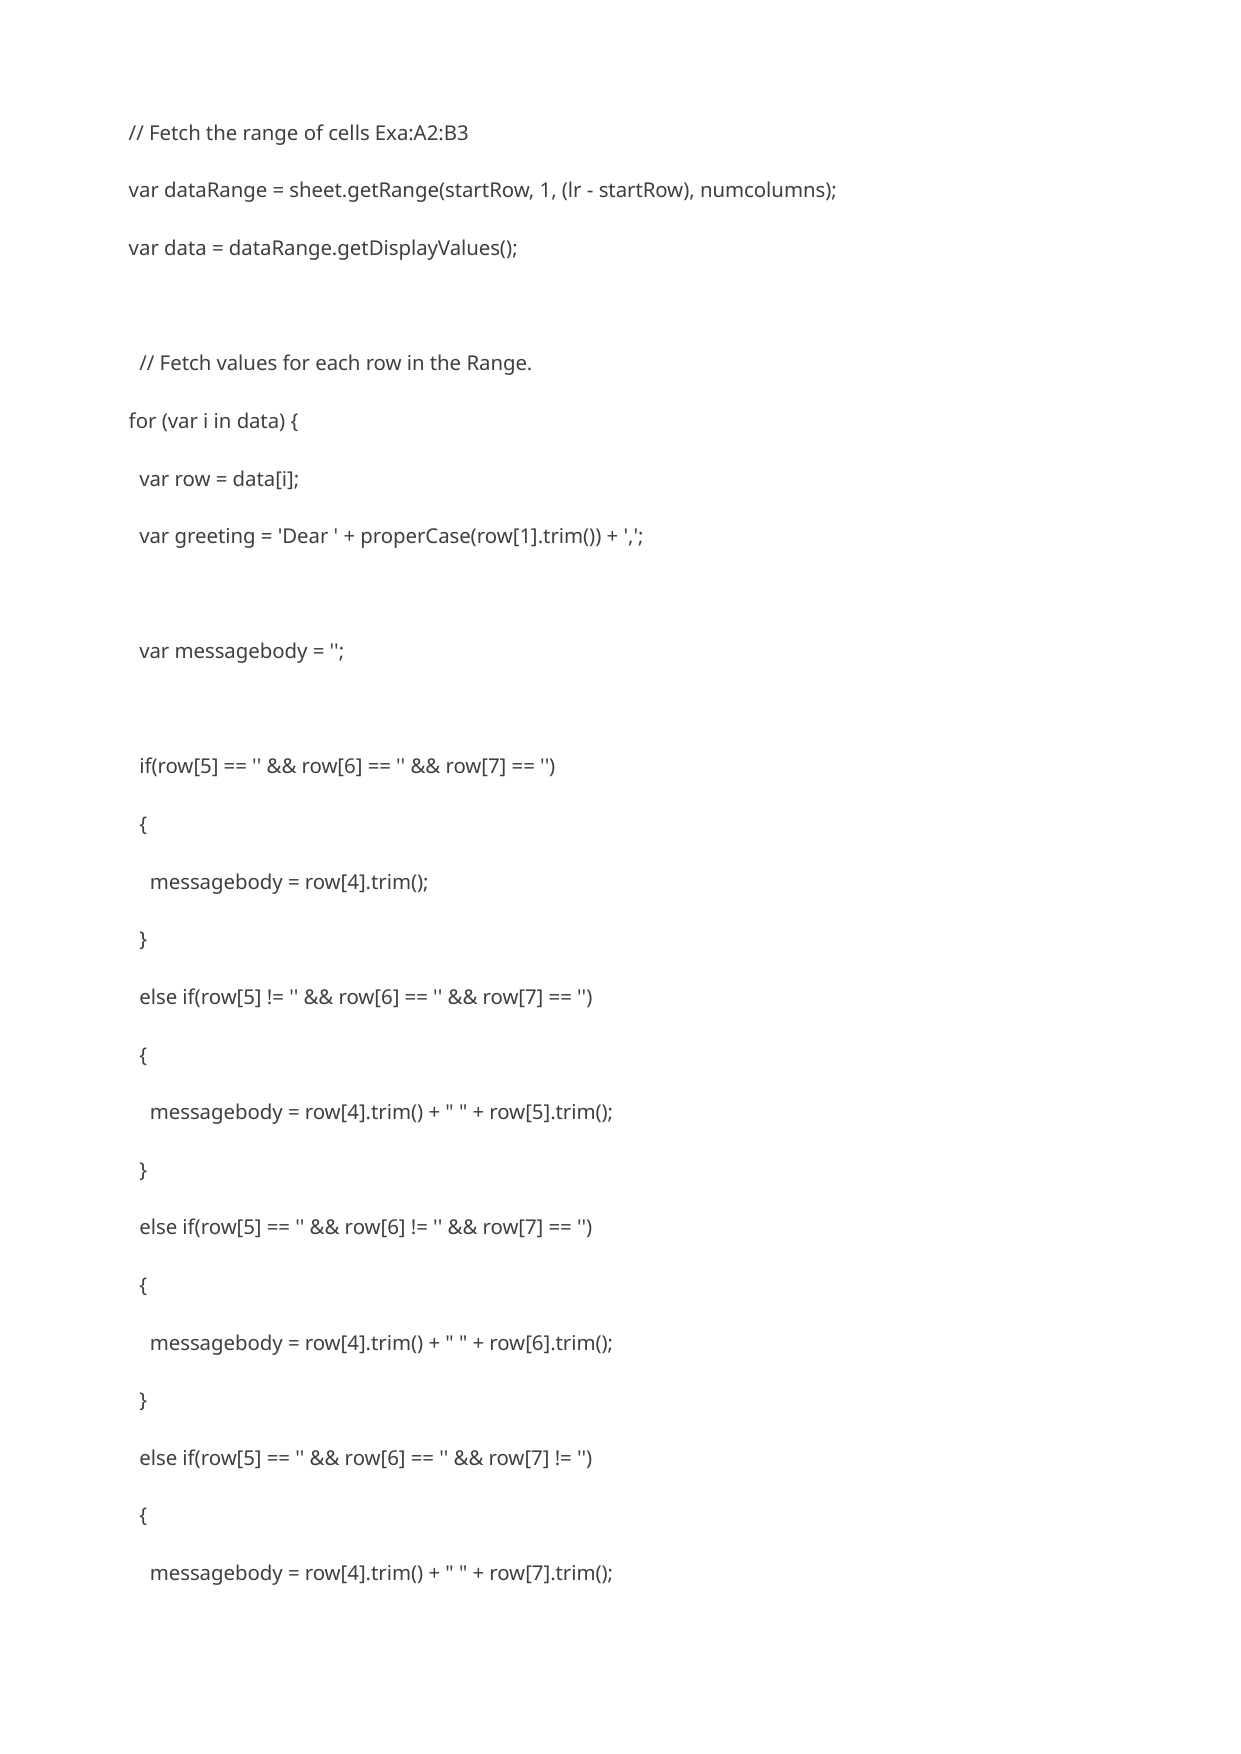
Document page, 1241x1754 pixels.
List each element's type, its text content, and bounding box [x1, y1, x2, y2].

text // Fetch the range of cells Exa:A2:B3 [118, 118, 1122, 146]
text if(row[5] == '' && row[6] == '' && row[7] == '') [118, 752, 1122, 780]
text } [118, 1385, 1122, 1413]
text // Fetch values for each row in the Range. [118, 348, 1122, 377]
text var data = dataRange.getDisplayValues(); [118, 233, 1122, 261]
text messagebody = row[4].trim() + " " + row[6].trim(); [118, 1328, 1122, 1356]
text else if(row[5] == '' && row[6] == '' && row[7] != '') [118, 1443, 1122, 1471]
text { [118, 809, 1122, 837]
text { [118, 1040, 1122, 1068]
text var row = data[i]; [118, 464, 1122, 492]
text for (var i in data) { [118, 406, 1122, 434]
text } [118, 1155, 1122, 1183]
text var greeting = 'Dear ' + properCase(row[1].trim()) + ','; [118, 521, 1122, 549]
text else if(row[5] != '' && row[6] == '' && row[7] == '') [118, 982, 1122, 1010]
text { [118, 1501, 1122, 1529]
text } [118, 924, 1122, 953]
text var dataRange = sheet.getRange(startRow, 1, (lr - startRow), numcolumns); [118, 176, 1122, 204]
text { [118, 1270, 1122, 1298]
text messagebody = row[4].trim() + " " + row[7].trim(); [118, 1558, 1122, 1586]
text messagebody = row[4].trim(); [118, 867, 1122, 895]
text else if(row[5] == '' && row[6] != '' && row[7] == '') [118, 1213, 1122, 1241]
text var messagebody = ''; [118, 637, 1122, 665]
text messagebody = row[4].trim() + " " + row[5].trim(); [118, 1097, 1122, 1126]
